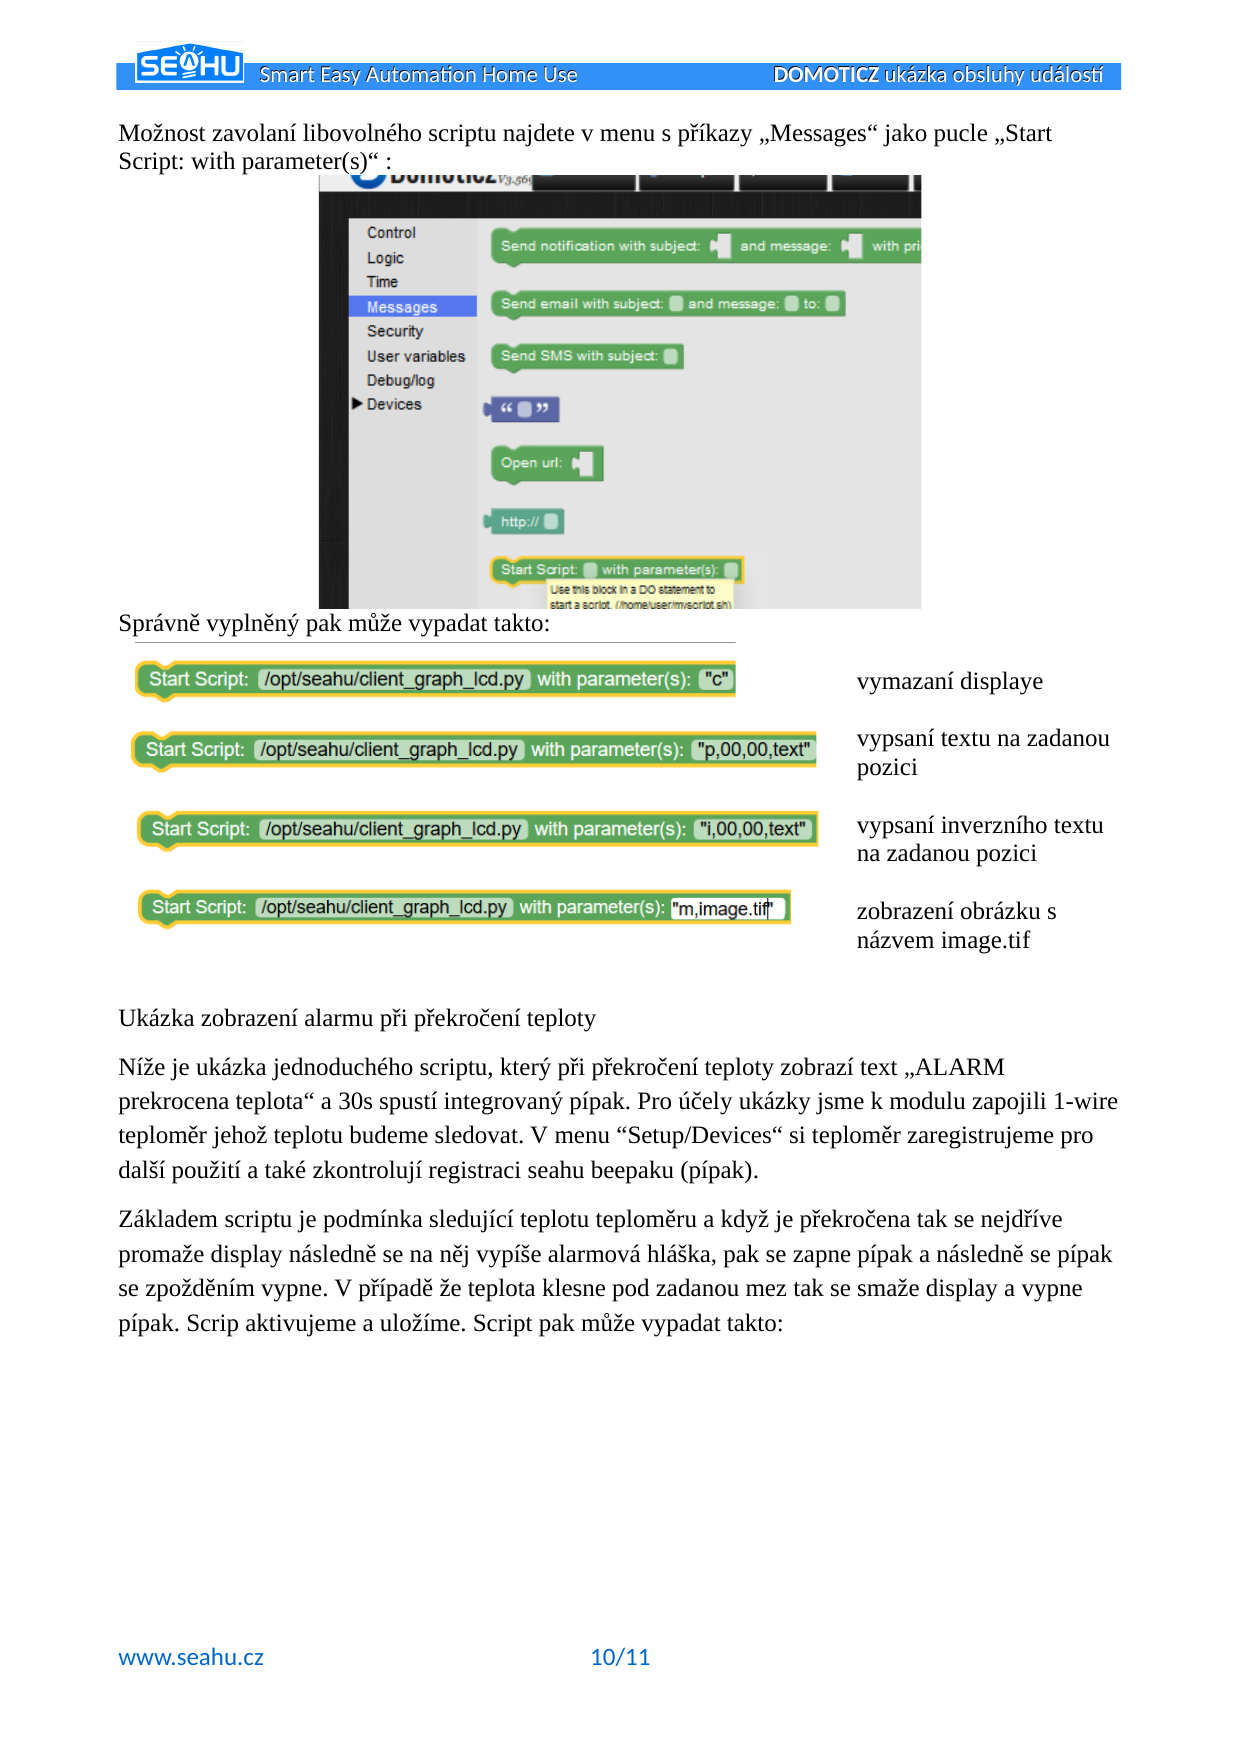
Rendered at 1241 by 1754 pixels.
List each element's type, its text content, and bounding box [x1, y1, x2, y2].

picture [135, 41, 245, 83]
picture [135, 642, 736, 713]
text vypsaní inverzního textu na zadanou pozici [118, 810, 1122, 867]
text zobrazení obrázku s názvem image.tif [118, 896, 1122, 953]
picture [127, 802, 779, 854]
text Ukázka zobrazení alarmu při překročení teploty [118, 1003, 1122, 1031]
picture [318, 175, 922, 609]
text Níže je ukázka jednoduchého scriptu, který při překročení teploty zobrazí text „ALARM prekrocena teplota“ a 30s spustí integrovaný pípak. Pro účely ukázky jsme k modulu zapojili 1-wire teploměr jehož teplotu budeme sledovat. V menu “Setup/Devices“ si teploměr zaregistrujeme pro další použití a také zkontrolují registraci seahu beepaku (pípak). [118, 1052, 1122, 1184]
text vymazaní displaye [118, 637, 1122, 695]
text Základem scriptu je podmínka sledující teplotu teploměru a když je překročena tak se nejdříve promaže display následně se na něj vypíše alarmová hláška, pak se zapne pípak a následně se pípak se zpožděním vypne. V případě že teplota klesne pod zadanou mez tak se smaže display a vypne pípak. Scrip aktivujeme a uložíme. Script pak může vypadat takto: [118, 1204, 1122, 1336]
picture [121, 723, 776, 775]
text Možnost zavolaní libovolného scriptu najdete v menu s příkazy „Messages“ jako pucle „Start Script: with parameter(s)“ : [118, 118, 1122, 175]
text Správně vyplněný pak může vypadat takto: [118, 175, 1122, 637]
text vypsaní textu na zadanou pozici [118, 723, 1122, 781]
picture [128, 881, 753, 931]
